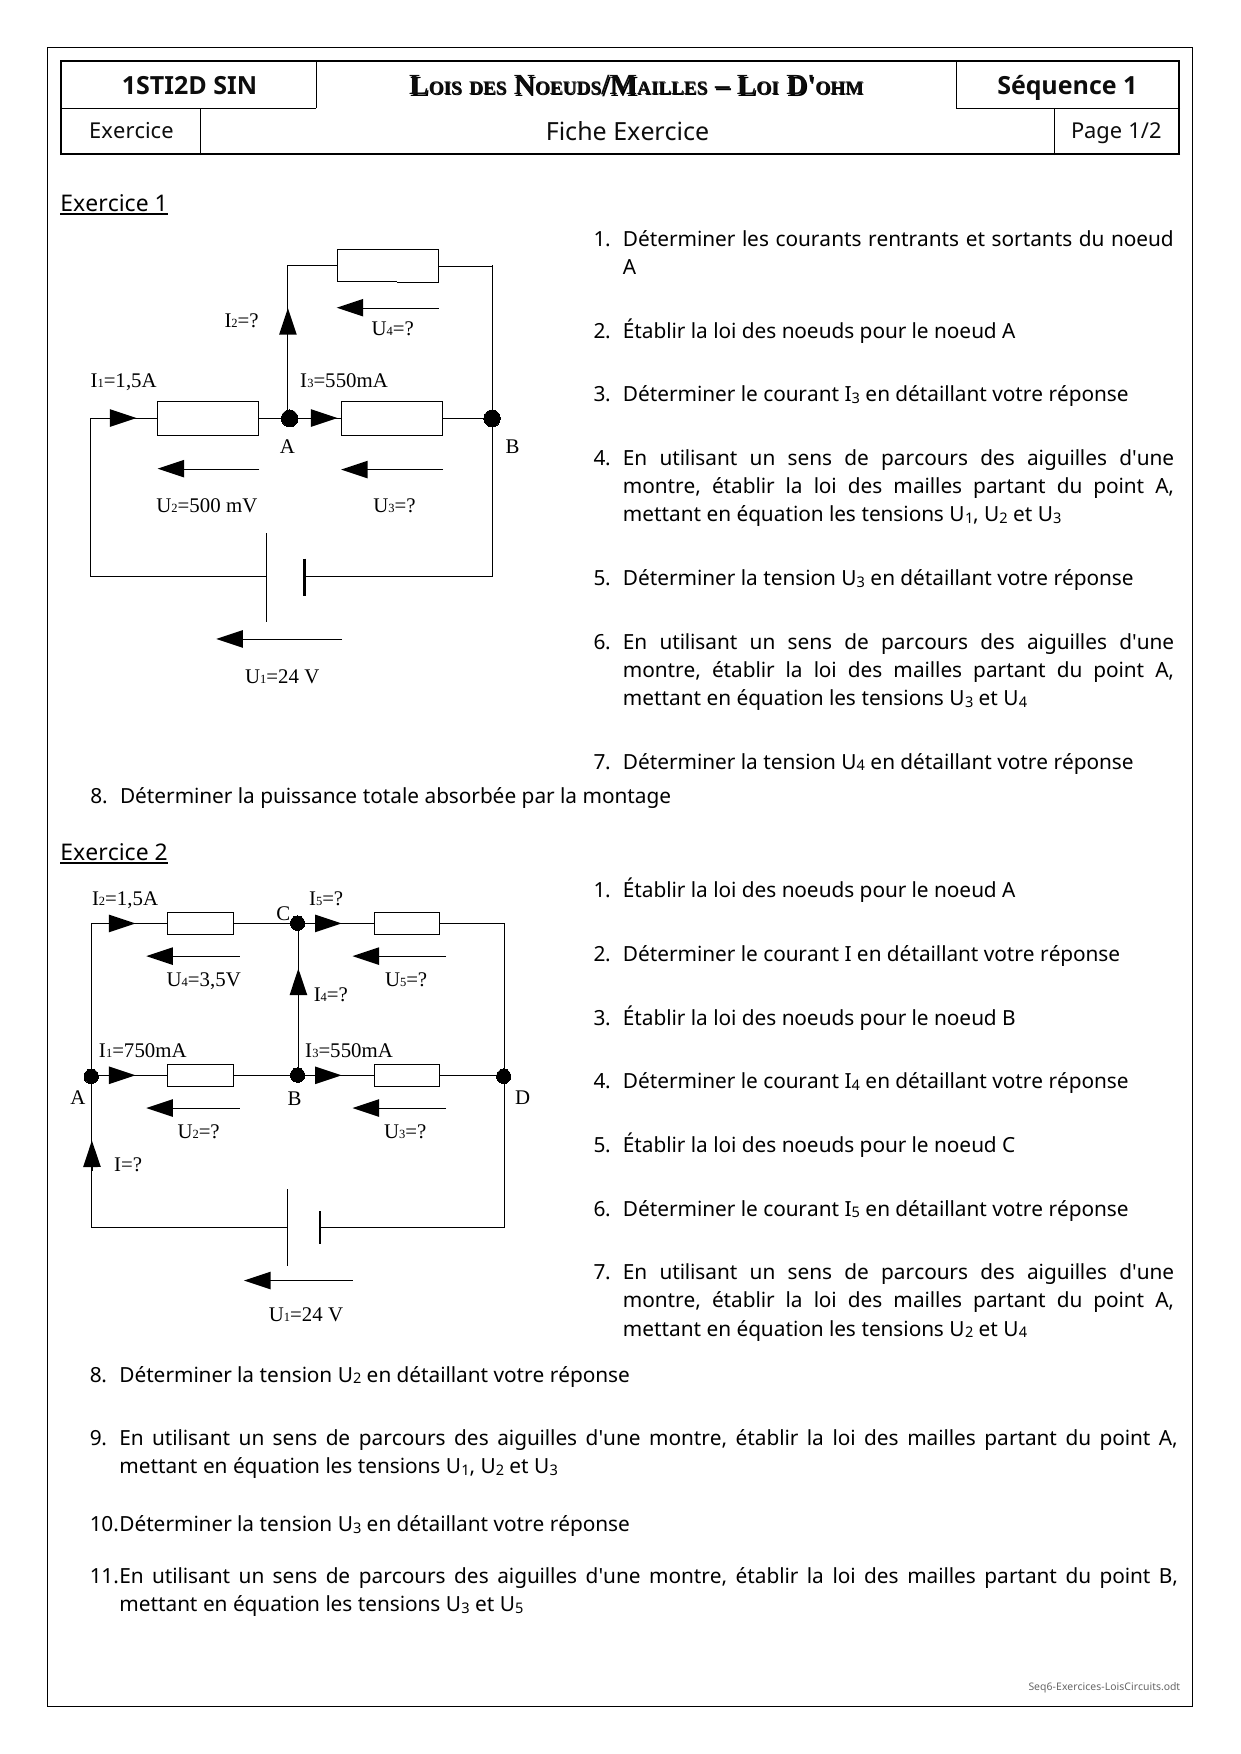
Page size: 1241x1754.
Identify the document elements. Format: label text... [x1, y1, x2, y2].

table_header [60, 870, 558, 1360]
list Déterminer la tension U3 en détaillant votre réponse [89, 1509, 1180, 1538]
table_header Déterminer les courants rentrants et sortants du noeud A Établir la loi des noeuds pour le noeud A Déterminer le courant I3 en détaillant votre réponse En utilisant un sens de parcours des aiguilles d'une montre, établir la loi des mailles partant du point A, mettant en équation les tensions U1, U2 et U3 Déterminer la tension U3 en détaillant votre réponse En utilisant un sens de parcours des aiguilles d'une montre, établir la loi des mailles partant du point A, mettant en équation les tensions U3 et U4 Déterminer la tension U4 en détaillant votre réponse [558, 218, 1180, 781]
text Exercice 2 [60, 836, 1180, 867]
subtitle Exercice 1 [60, 187, 1180, 218]
table_header Établir la loi des noeuds pour le noeud A Déterminer le courant I en détaillant votre réponse Établir la loi des noeuds pour le noeud B Déterminer le courant I4 en détaillant votre réponse Établir la loi des noeuds pour le noeud C Déterminer le courant I5 en détaillant votre réponse En utilisant un sens de parcours des aiguilles d'une montre, établir la loi des mailles partant du point A, mettant en équation les tensions U2 et U4 [558, 870, 1180, 1360]
list En utilisant un sens de parcours des aiguilles d'une montre, établir la loi des mailles partant du point A, mettant en équation les tensions U1, U2 et U3 [89, 1423, 1180, 1480]
table_header [60, 218, 558, 781]
list Déterminer la tension U2 en détaillant votre réponse [89, 1360, 1180, 1388]
list En utilisant un sens de parcours des aiguilles d'une montre, établir la loi des mailles partant du point B, mettant en équation les tensions U3 et U5 [89, 1561, 1180, 1618]
list Déterminer la puissance totale absorbée par la montage [90, 781, 1181, 809]
